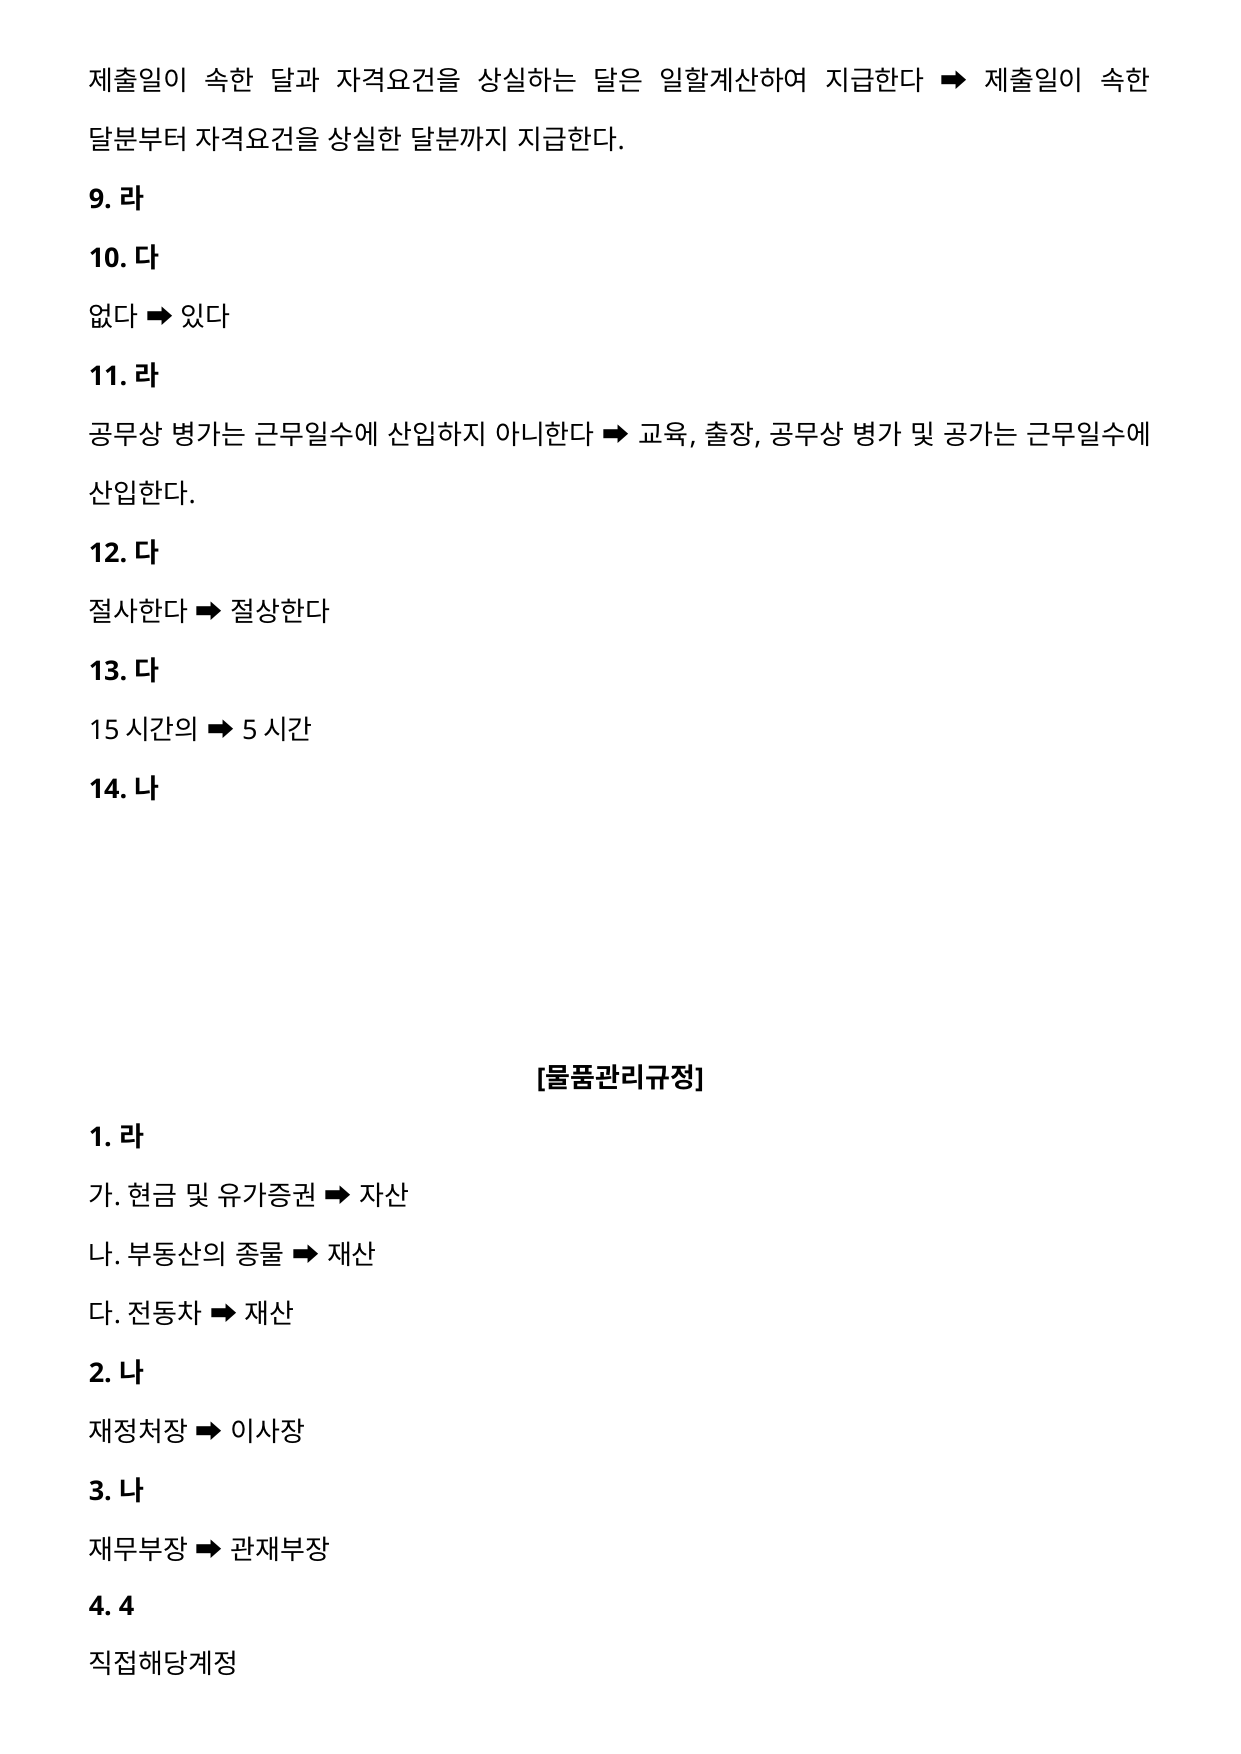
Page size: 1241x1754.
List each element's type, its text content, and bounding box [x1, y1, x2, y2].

text 가. 현금 및 유가증권 ➡ 자산 [88, 1174, 1152, 1213]
text 9. 라 [88, 177, 1152, 216]
text 3. 나 [88, 1469, 1152, 1508]
text [물품관리규정] [88, 1056, 1152, 1095]
text 4. 4 [88, 1587, 1152, 1623]
text 없다 ➡ 있다 [88, 295, 1152, 334]
text 재무부장 ➡ 관재부장 [88, 1528, 1152, 1567]
text 재정처장 ➡ 이사장 [88, 1410, 1152, 1449]
text 1. 라 [88, 1114, 1152, 1154]
text 10. 다 [88, 236, 1152, 275]
text 나. 부동산의 종물 ➡ 재산 [88, 1233, 1152, 1272]
text 14. 나 [88, 767, 1152, 806]
text 12. 다 [88, 531, 1152, 570]
text 다. 전동차 ➡ 재산 [88, 1292, 1152, 1331]
text 공무상 병가는 근무일수에 산입하지 아니한다 ➡ 교육, 출장, 공무상 병가 및 공가는 근무일수에 산입한다. [88, 413, 1152, 511]
text 직접해당계정 [88, 1642, 1152, 1681]
text 11. 라 [88, 354, 1152, 393]
text 13. 다 [88, 649, 1152, 688]
text 절사한다 ➡ 절상한다 [88, 590, 1152, 629]
text 제출일이 속한 달과 자격요건을 상실하는 달은 일할계산하여 지급한다 ➡ 제출일이 속한 달분부터 자격요건을 상실한 달분까지 지급한다. [88, 59, 1152, 157]
text 2. 나 [88, 1351, 1152, 1390]
text 15시간의 ➡ 5시간 [88, 708, 1152, 747]
